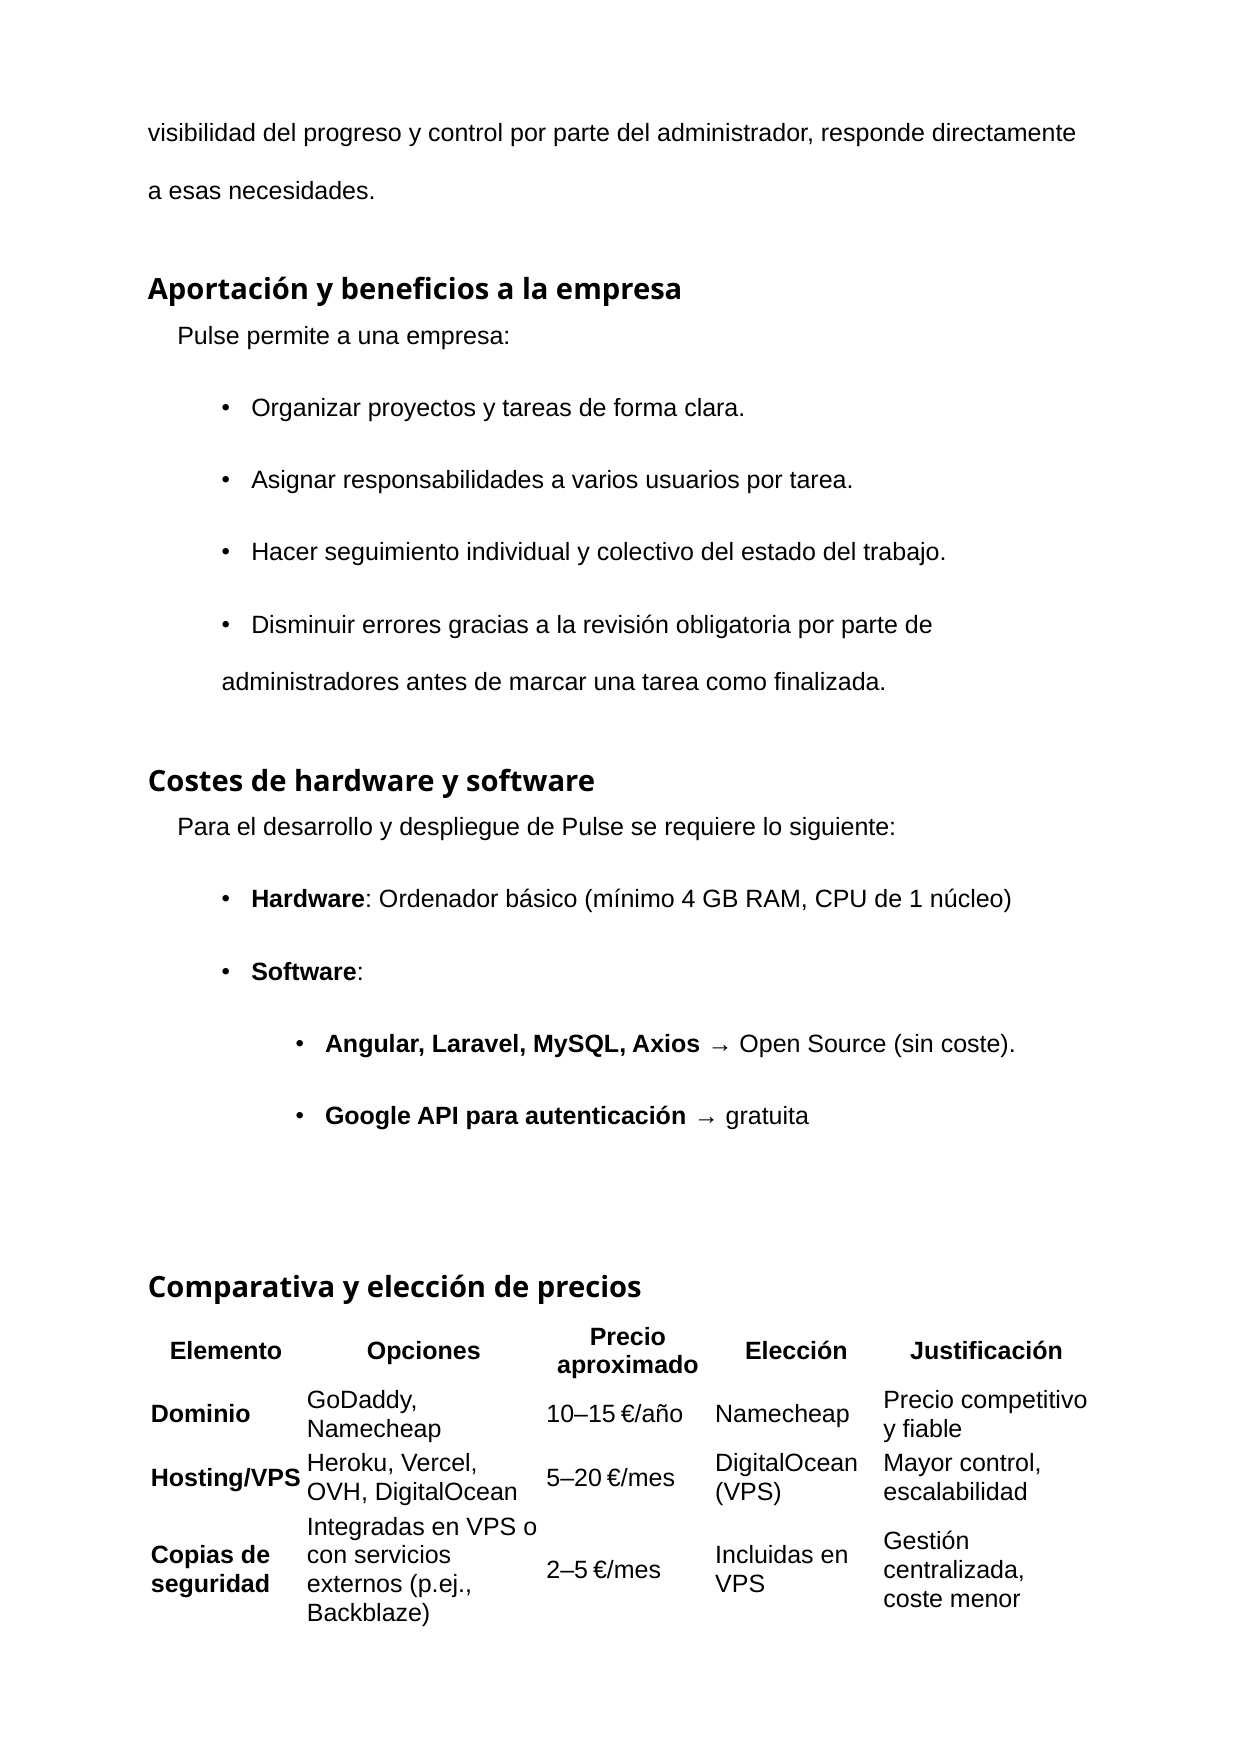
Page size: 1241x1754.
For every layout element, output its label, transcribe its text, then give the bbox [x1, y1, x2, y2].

table_cell Incluidas en VPS [712, 1509, 880, 1629]
table_cell 2–5 €/mes [543, 1509, 712, 1629]
text Pulse permite a una empresa: [148, 321, 1093, 349]
table_header Opciones [304, 1319, 543, 1382]
text visibilidad del progreso y control por parte del administrador, responde directamente a esas necesidades. [148, 118, 1093, 204]
list Disminuir errores gracias a la revisión obligatoria por parte de administradores antes de marcar una tarea como finalizada. [192, 610, 1093, 696]
table_cell Heroku, Vercel, OVH, DigitalOcean [304, 1445, 543, 1509]
subtitle Costes de hardware y software [148, 760, 1093, 800]
table_header Elección [712, 1319, 880, 1382]
table_cell Integradas en VPS o con servicios externos (p.ej., Backblaze) [304, 1509, 543, 1629]
table_cell Hosting/VPS [148, 1445, 304, 1509]
list Hacer seguimiento individual y colectivo del estado del trabajo. [192, 537, 1093, 566]
list Google API para autenticación → gratuita [266, 1101, 1093, 1130]
subtitle Aportación y beneficios a la empresa [148, 268, 1093, 308]
table_cell GoDaddy, Namecheap [304, 1382, 543, 1445]
list Hardware: Ordenador básico (mínimo 4 GB RAM, CPU de 1 núcleo) [192, 884, 1093, 913]
list Organizar proyectos y tareas de forma clara. [192, 393, 1093, 422]
list Asignar responsabilidades a varios usuarios por tarea. [192, 465, 1093, 494]
table_header Precio aproximado [543, 1319, 712, 1382]
table_cell 10–15 €/año [543, 1382, 712, 1445]
table_cell DigitalOcean (VPS) [712, 1445, 880, 1509]
subtitle Comparativa y elección de precios [148, 1267, 1093, 1306]
list Angular, Laravel, MySQL, Axios → Open Source (sin coste). [266, 1029, 1093, 1058]
table_cell Dominio [148, 1382, 304, 1445]
table_cell Namecheap [712, 1382, 880, 1445]
list Software: [192, 957, 1093, 986]
table_header Justificación [880, 1319, 1093, 1382]
table_cell Copias de seguridad [148, 1509, 304, 1629]
table_cell Mayor control, escalabilidad [880, 1445, 1093, 1509]
table_cell 5–20 €/mes [543, 1445, 712, 1509]
table_cell Precio competitivo y fiable [880, 1382, 1093, 1445]
table_header Elemento [148, 1319, 304, 1382]
table_cell Gestión centralizada, coste menor [880, 1509, 1093, 1629]
text Para el desarrollo y despliegue de Pulse se requiere lo siguiente: [148, 812, 1093, 841]
